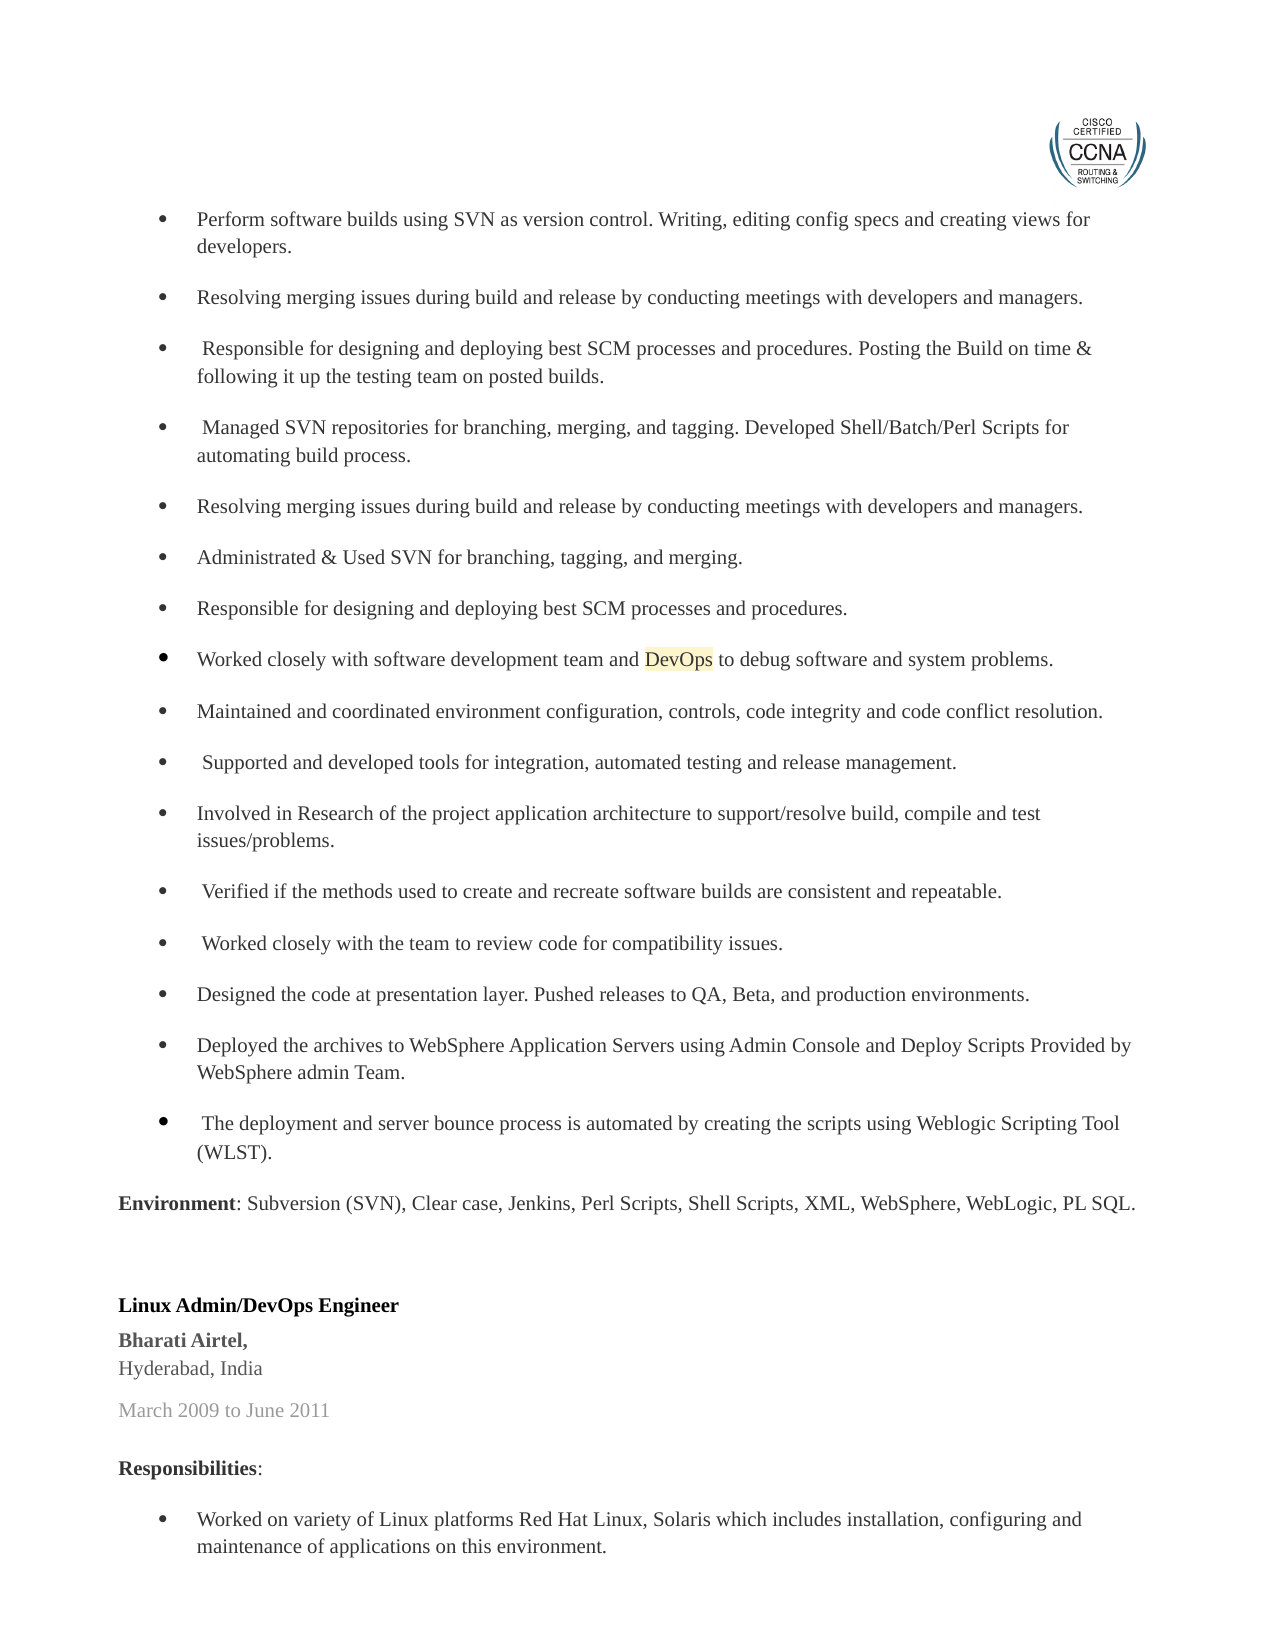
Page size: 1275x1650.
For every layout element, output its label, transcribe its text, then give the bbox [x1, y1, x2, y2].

list Perform software builds using SVN as version control. Writing, editing config specs and creating views for developers. [159, 207, 1157, 258]
text Bharati Airtel, [118, 1328, 1157, 1352]
list Resolving merging issues during build and release by conducting meetings with developers and managers. [159, 493, 1157, 518]
list Worked on variety of Linux platforms Red Hat Linux, Solaris which includes installation, configuring and maintenance of applications on this environment. [159, 1507, 1157, 1558]
text Environment: Subversion (SVN), Clear case, Jenkins, Perl Scripts, Shell Scripts, XML, WebSphere, WebLogic, PL SQL. [118, 1191, 1157, 1215]
list Supported and developed tools for integration, automated testing and release management. [159, 750, 1157, 774]
picture [1049, 98, 1146, 207]
text Responsibilities: [118, 1456, 1157, 1480]
list Administrated & Used SVN for branching, tagging, and merging. [159, 544, 1157, 569]
text March 2009 to June 2011 [118, 1398, 1157, 1422]
list Resolving merging issues during build and release by conducting meetings with developers and managers. [159, 285, 1157, 309]
list Worked closely with software development team and DevOps to debug software and system problems. [159, 647, 1157, 672]
list Verified if the methods used to create and recreate software builds are consistent and repeatable. [159, 879, 1157, 903]
list Involved in Research of the project application architecture to support/resolve build, compile and test issues/problems. [159, 801, 1157, 852]
text Linux Admin/DevOps Engineer [118, 1293, 1157, 1317]
list Managed SVN repositories for branching, merging, and tagging. Developed Shell/Batch/Perl Scripts for automating build process. [159, 415, 1157, 467]
list Designed the code at presentation layer. Pushed releases to QA, Beta, and production environments. [159, 981, 1157, 1006]
list Maintained and coordinated environment configuration, controls, code integrity and code conflict resolution. [159, 699, 1157, 723]
list Worked closely with the team to review code for compatibility issues. [159, 930, 1157, 954]
text Hyderabad, India [118, 1356, 1157, 1380]
list The deployment and server bounce process is automated by creating the scripts using Weblogic Scripting Tool (WLST). [159, 1111, 1157, 1164]
list Deployed the archives to WebSphere Application Servers using Admin Console and Deploy Scripts Provided by WebSphere admin Team. [159, 1032, 1157, 1084]
list Responsible for designing and deploying best SCM processes and procedures. [159, 596, 1157, 620]
list Responsible for designing and deploying best SCM processes and procedures. Posting the Build on time & following it up the testing team on posted builds. [159, 336, 1157, 388]
